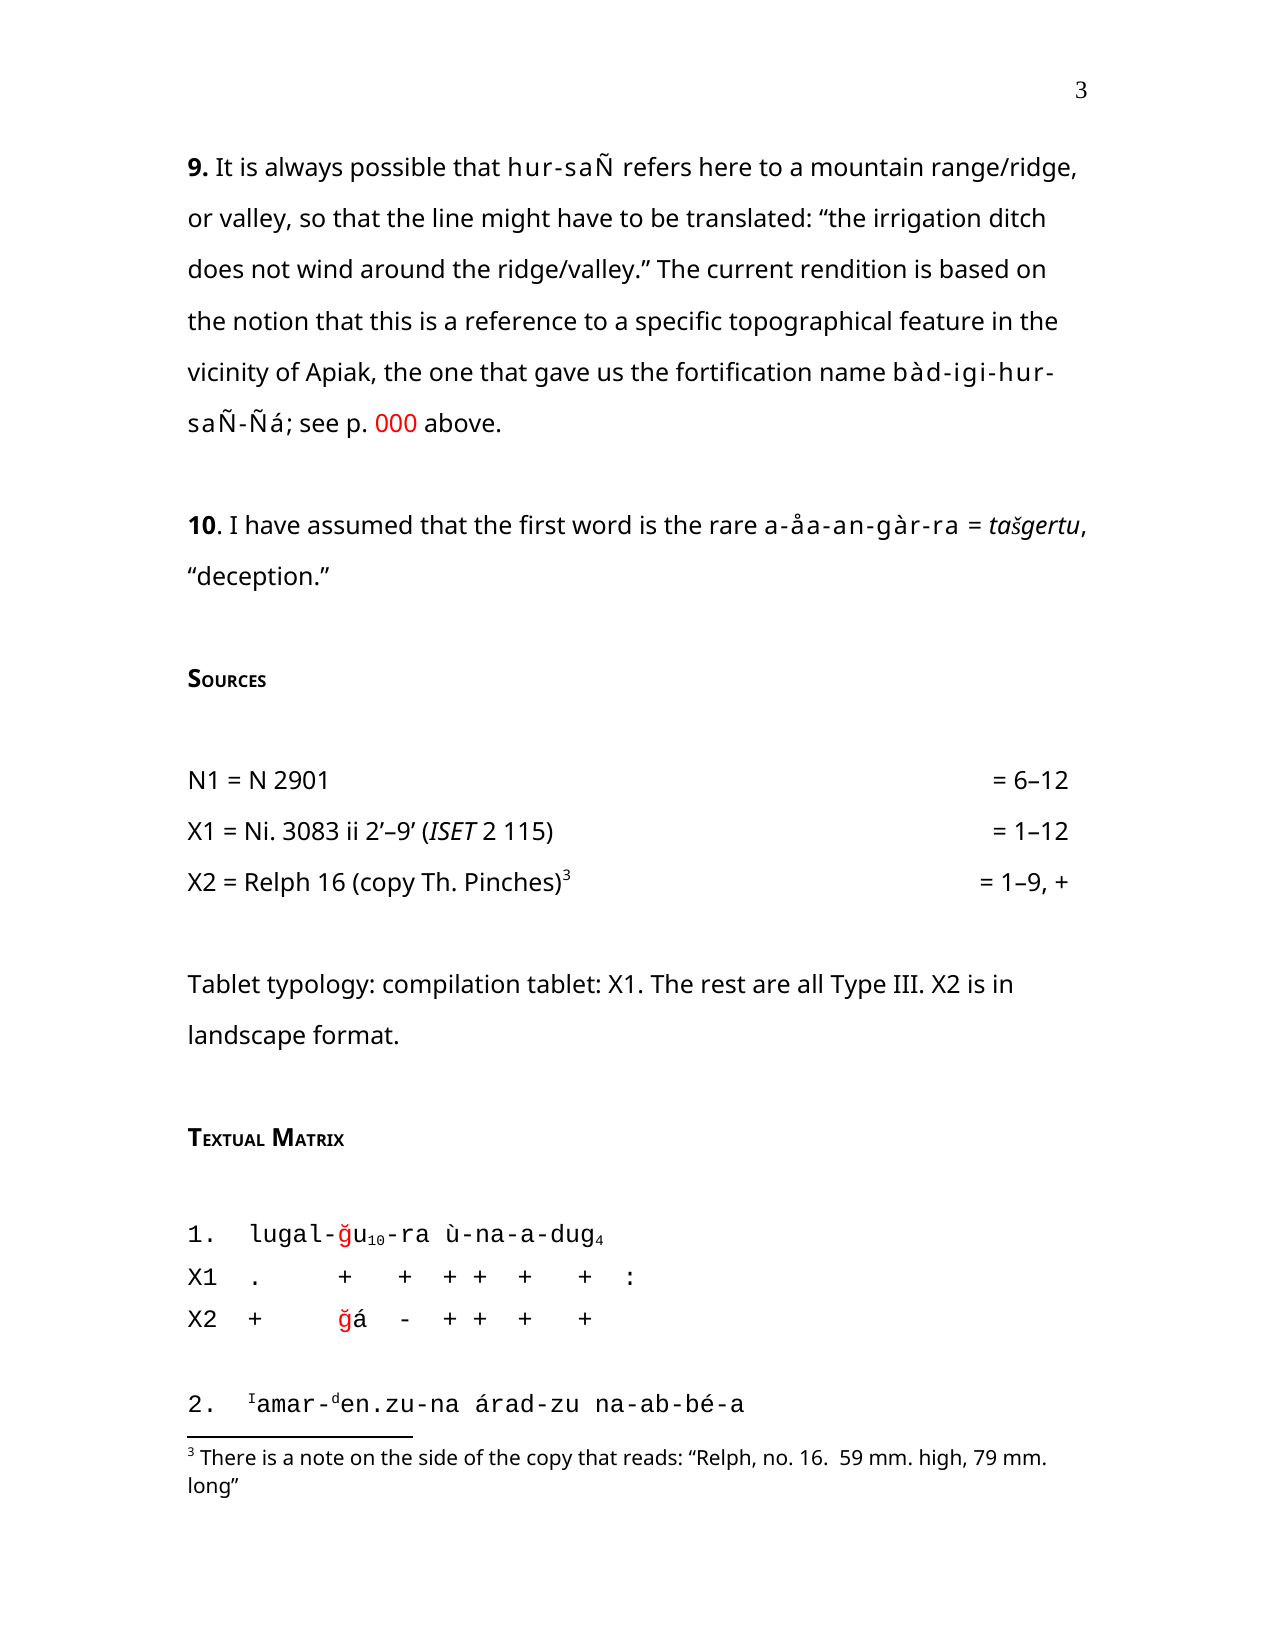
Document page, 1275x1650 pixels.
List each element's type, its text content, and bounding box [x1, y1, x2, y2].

text N1 = N 2901 = 6–12 [187, 762, 1087, 797]
text 2. Iamar-den.zu-na árad-zu na-ab-bé-a [187, 1392, 1087, 1420]
text X1 . + + + + + + : [187, 1264, 1087, 1293]
text There is a note on the side of the copy that reads: “Relph, no. 16. 59 mm. high, 79 mm. long” [187, 1443, 1087, 1500]
text Tablet typology: compilation tablet: X1. The rest are all Type III. X2 is in landscape format. [187, 967, 1087, 1052]
text X2 = Relph 16 (copy Th. Pinches) = 1–9, + [187, 864, 1087, 899]
text 1. lugal-ğu10-ra ù-na-a-dug4 [187, 1222, 1087, 1250]
subtitle Textual Matrix [187, 1120, 1087, 1154]
text 10. I have assumed that the first word is the rare a-åa-an-gàr-ra = tašgertu, “deception.” [187, 507, 1087, 592]
subtitle Sources [187, 660, 1087, 694]
text 9. It is always possible that hur-saÑ refers here to a mountain range/ridge, or valley, so that the line might have to be translated: “the irrigation ditch does not wind around the ridge/valley.” The current rendition is based on the notion that this is a reference to a specific topographical feature in the vicinity of Apiak, the one that gave us the fortification name bàd-igi-hur-saÑ-Ñá; see p. 000 above. [187, 150, 1087, 439]
text X2 + ğá - + + + + [187, 1307, 1087, 1335]
text X1 = Ni. 3083 ii 2’–9’ (ISET 2 115) = 1–12 [187, 813, 1087, 848]
